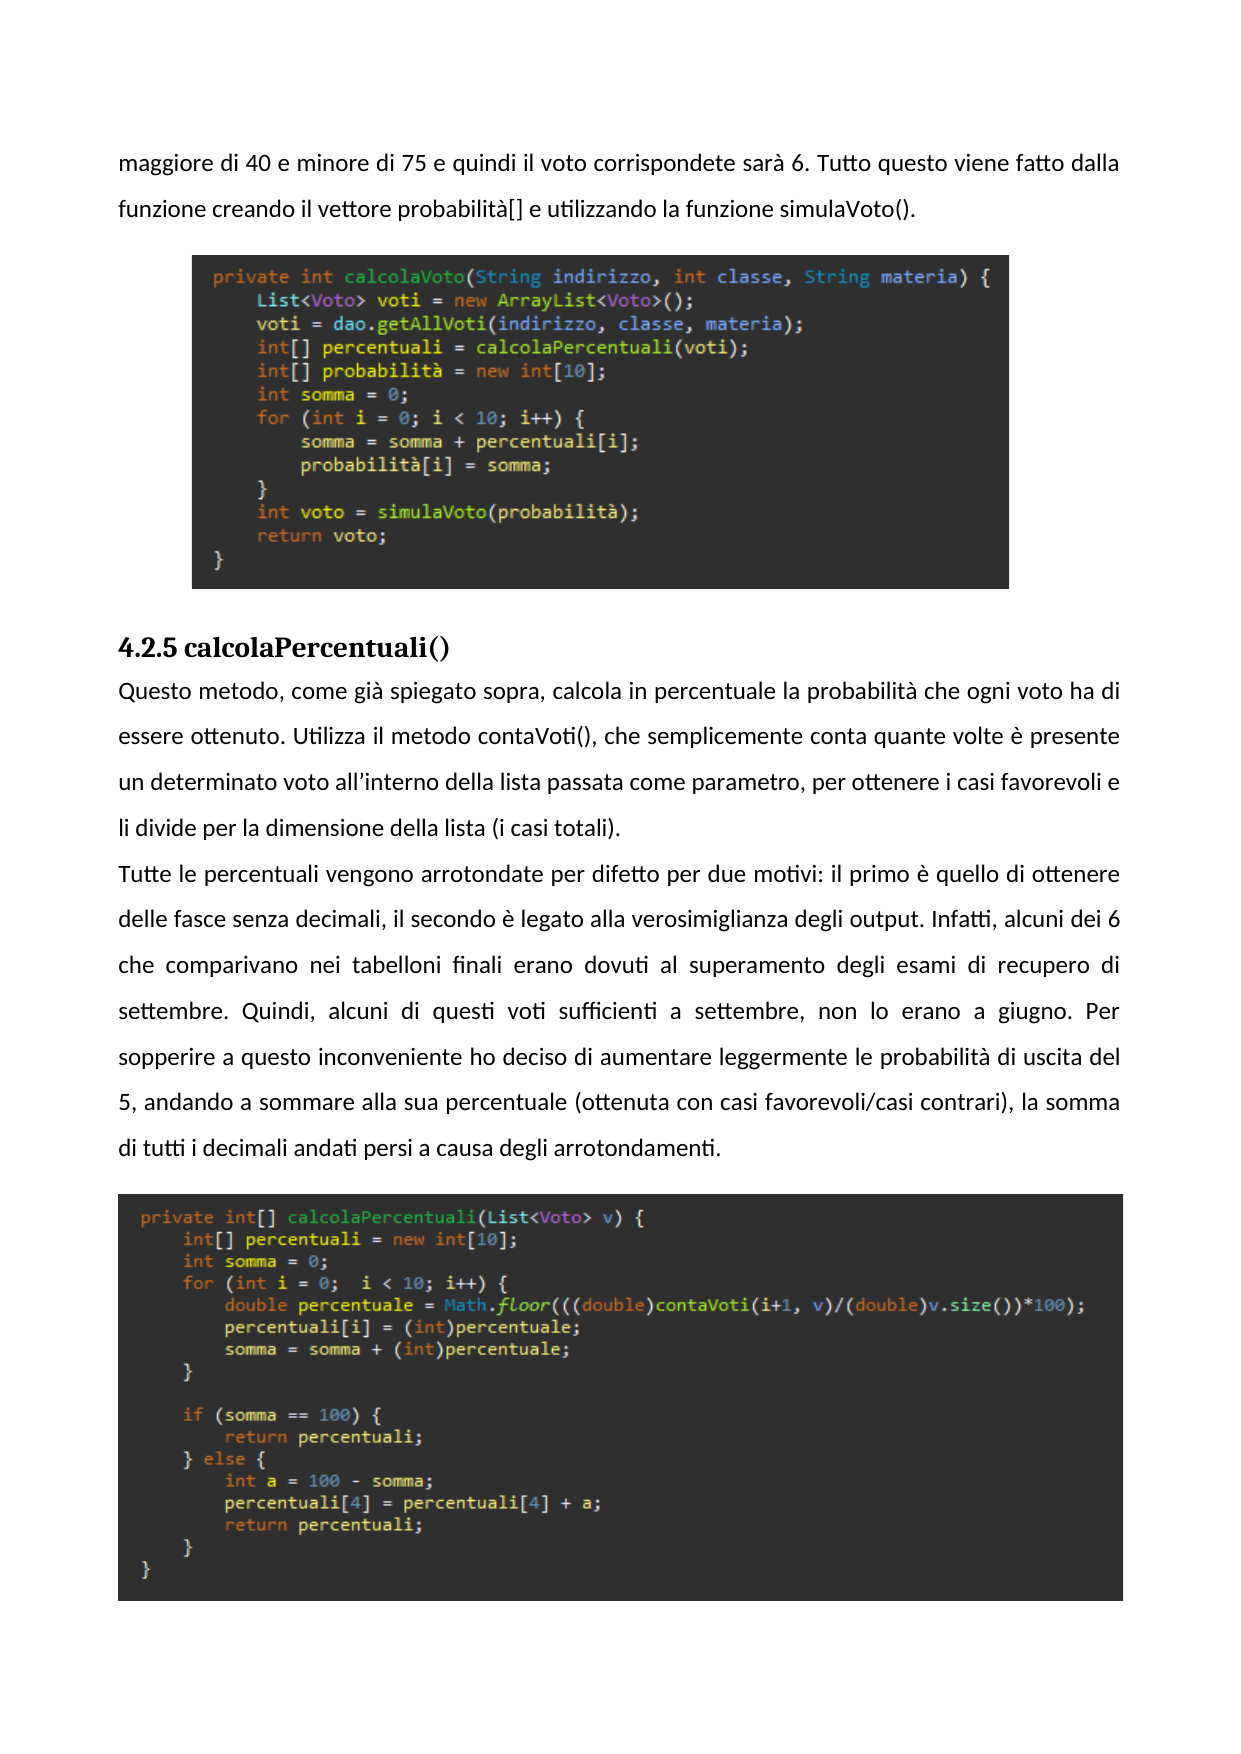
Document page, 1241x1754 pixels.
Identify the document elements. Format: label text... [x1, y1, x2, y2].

text Tutte le percentuali vengono arrotondate per difetto per due motivi: il primo è quello di ottenere delle fasce senza decimali, il secondo è legato alla verosimiglianza degli output. Infatti, alcuni dei 6 che comparivano nei tabelloni finali erano dovuti al superamento degli esami di recupero di settembre. Quindi, alcuni di questi voti sufficienti a settembre, non lo erano a giugno. Per sopperire a questo inconveniente ho deciso di aumentare leggermente le probabilità di uscita del 5, andando a sommare alla sua percentuale (ottenuta con casi favorevoli/casi contrari), la somma di tutti i decimali andati persi a causa degli arrotondamenti. [118, 858, 1122, 1163]
text Questo metodo, come già spiegato sopra, calcola in percentuale la probabilità che ogni voto ha di essere ottenuto. Utilizza il metodo contaVoti(), che semplicemente conta quante volte è presente un determinato voto all’interno della lista passata come parametro, per ottenere i casi favorevoli e li divide per la dimensione della lista (i casi totali). [118, 675, 1122, 842]
text maggiore di 40 e minore di 75 e quindi il voto corrispondete sarà 6. Tutto questo viene fatto dalla funzione creando il vettore probabilità[] e utilizzando la funzione simulaVoto(). [118, 148, 1122, 224]
subtitle 4.2.5 calcolaPercentuali() [118, 631, 1122, 664]
